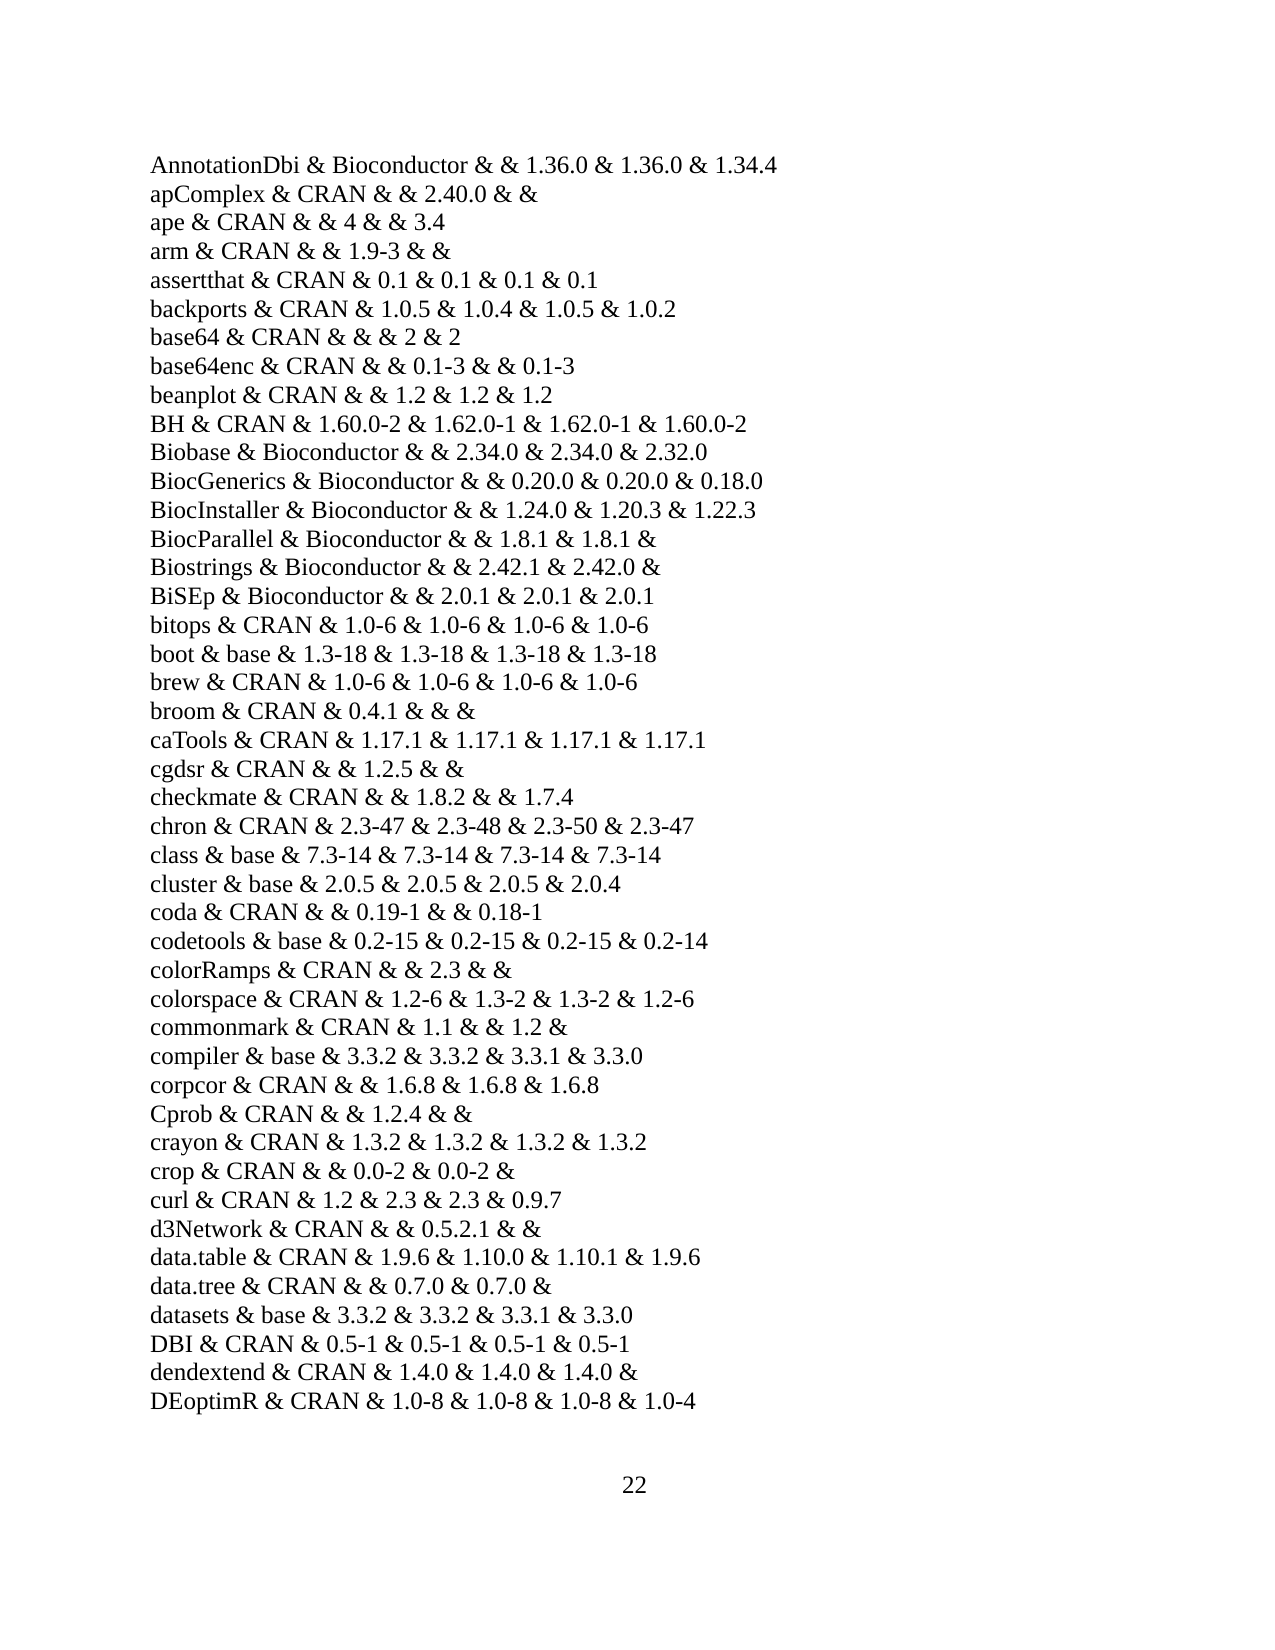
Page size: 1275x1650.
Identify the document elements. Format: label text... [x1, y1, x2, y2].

text AnnotationDbi & Bioconductor & & 1.36.0 & 1.36.0 & 1.34.4 apComplex & CRAN & & 2.40.0 & & ape & CRAN & & 4 & & 3.4 arm & CRAN & & 1.9-3 & & assertthat & CRAN & 0.1 & 0.1 & 0.1 & 0.1 backports & CRAN & 1.0.5 & 1.0.4 & 1.0.5 & 1.0.2 base64 & CRAN & & & 2 & 2 base64enc & CRAN & & 0.1-3 & & 0.1-3 beanplot & CRAN & & 1.2 & 1.2 & 1.2 BH & CRAN & 1.60.0-2 & 1.62.0-1 & 1.62.0-1 & 1.60.0-2 Biobase & Bioconductor & & 2.34.0 & 2.34.0 & 2.32.0 BiocGenerics & Bioconductor & & 0.20.0 & 0.20.0 & 0.18.0 BiocInstaller & Bioconductor & & 1.24.0 & 1.20.3 & 1.22.3 BiocParallel & Bioconductor & & 1.8.1 & 1.8.1 & Biostrings & Bioconductor & & 2.42.1 & 2.42.0 & BiSEp & Bioconductor & & 2.0.1 & 2.0.1 & 2.0.1 bitops & CRAN & 1.0-6 & 1.0-6 & 1.0-6 & 1.0-6 boot & base & 1.3-18 & 1.3-18 & 1.3-18 & 1.3-18 brew & CRAN & 1.0-6 & 1.0-6 & 1.0-6 & 1.0-6 broom & CRAN & 0.4.1 & & & caTools & CRAN & 1.17.1 & 1.17.1 & 1.17.1 & 1.17.1 cgdsr & CRAN & & 1.2.5 & & checkmate & CRAN & & 1.8.2 & & 1.7.4 chron & CRAN & 2.3-47 & 2.3-48 & 2.3-50 & 2.3-47 class & base & 7.3-14 & 7.3-14 & 7.3-14 & 7.3-14 cluster & base & 2.0.5 & 2.0.5 & 2.0.5 & 2.0.4 coda & CRAN & & 0.19-1 & & 0.18-1 codetools & base & 0.2-15 & 0.2-15 & 0.2-15 & 0.2-14 colorRamps & CRAN & & 2.3 & & colorspace & CRAN & 1.2-6 & 1.3-2 & 1.3-2 & 1.2-6 commonmark & CRAN & 1.1 & & 1.2 & compiler & base & 3.3.2 & 3.3.2 & 3.3.1 & 3.3.0 corpcor & CRAN & & 1.6.8 & 1.6.8 & 1.6.8 Cprob & CRAN & & 1.2.4 & & crayon & CRAN & 1.3.2 & 1.3.2 & 1.3.2 & 1.3.2 crop & CRAN & & 0.0-2 & 0.0-2 & curl & CRAN & 1.2 & 2.3 & 2.3 & 0.9.7 d3Network & CRAN & & 0.5.2.1 & & data.table & CRAN & 1.9.6 & 1.10.0 & 1.10.1 & 1.9.6 data.tree & CRAN & & 0.7.0 & 0.7.0 & datasets & base & 3.3.2 & 3.3.2 & 3.3.1 & 3.3.0 DBI & CRAN & 0.5-1 & 0.5-1 & 0.5-1 & 0.5-1 dendextend & CRAN & 1.4.0 & 1.4.0 & 1.4.0 & DEoptimR & CRAN & 1.0-8 & 1.0-8 & 1.0-8 & 1.0-4 [150, 150, 1125, 1415]
